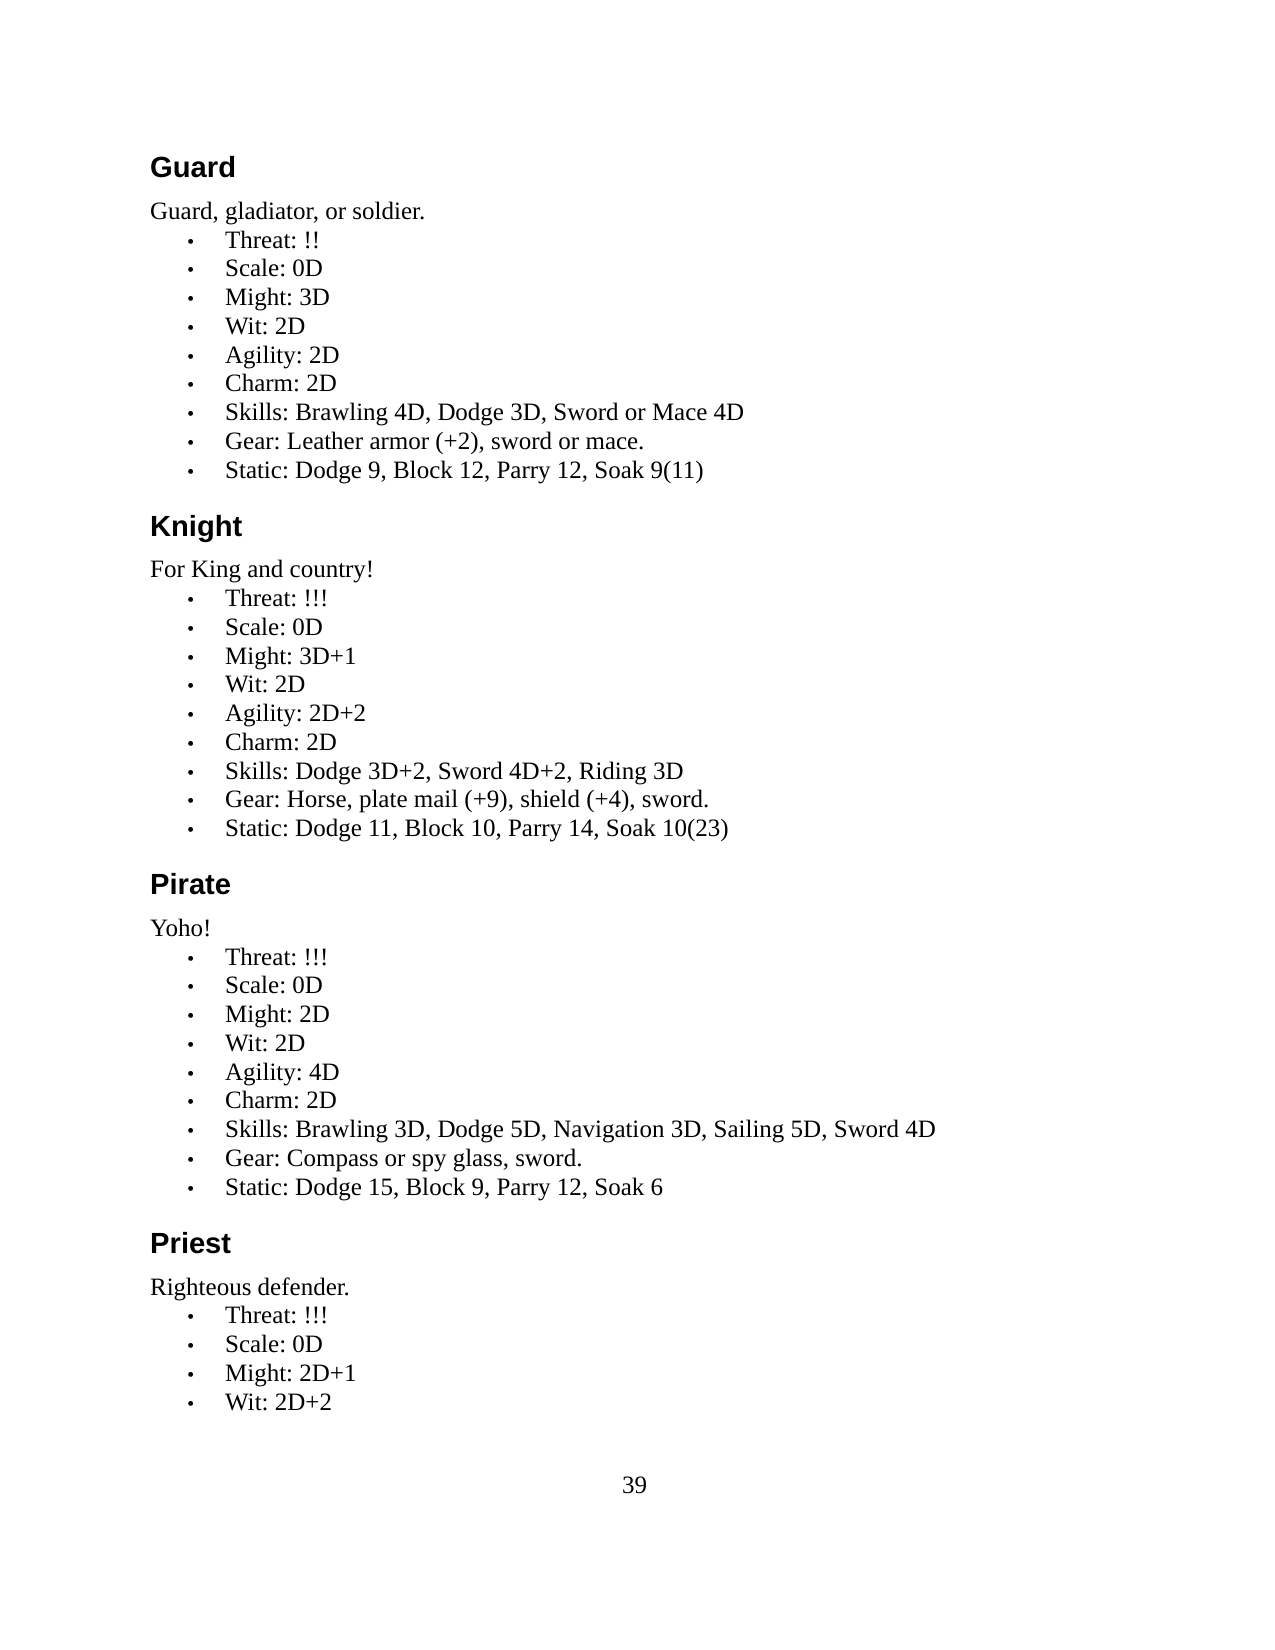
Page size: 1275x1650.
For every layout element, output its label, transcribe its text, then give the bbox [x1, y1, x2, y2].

text Guard, gladiator, or soldier. [150, 196, 1125, 225]
subtitle Pirate [150, 867, 1125, 901]
list Agility: 4D [187, 1057, 1125, 1086]
list Wit: 2D [187, 311, 1125, 340]
list Static: Dodge 15, Block 9, Parry 12, Soak 6 [187, 1172, 1125, 1201]
list Threat: !!! [187, 1300, 1125, 1329]
list Might: 3D [187, 282, 1125, 311]
subtitle Priest [150, 1226, 1125, 1259]
text Yoho! [150, 913, 1125, 942]
list Skills: Brawling 3D, Dodge 5D, Navigation 3D, Sailing 5D, Sword 4D [187, 1114, 1125, 1143]
list Charm: 2D [187, 1086, 1125, 1114]
list Scale: 0D [187, 253, 1125, 282]
list Might: 2D [187, 999, 1125, 1028]
list Might: 3D+1 [187, 641, 1125, 669]
list Charm: 2D [187, 368, 1125, 397]
list Scale: 0D [187, 971, 1125, 999]
list Gear: Horse, plate mail (+9), shield (+4), sword. [187, 784, 1125, 813]
list Threat: !!! [187, 583, 1125, 612]
list Wit: 2D [187, 1028, 1125, 1057]
list Wit: 2D [187, 669, 1125, 698]
list Scale: 0D [187, 612, 1125, 641]
list Agility: 2D [187, 340, 1125, 368]
list Wit: 2D+2 [187, 1387, 1125, 1415]
text For King and country! [150, 554, 1125, 583]
list Skills: Dodge 3D+2, Sword 4D+2, Riding 3D [187, 756, 1125, 784]
list Threat: !! [187, 225, 1125, 253]
list Skills: Brawling 4D, Dodge 3D, Sword or Mace 4D [187, 397, 1125, 426]
subtitle Knight [150, 508, 1125, 542]
list Gear: Compass or spy glass, sword. [187, 1143, 1125, 1172]
list Might: 2D+1 [187, 1358, 1125, 1387]
list Charm: 2D [187, 727, 1125, 756]
list Threat: !!! [187, 942, 1125, 971]
list Agility: 2D+2 [187, 698, 1125, 727]
list Static: Dodge 11, Block 10, Parry 14, Soak 10(23) [187, 813, 1125, 842]
list Gear: Leather armor (+2), sword or mace. [187, 426, 1125, 455]
subtitle Guard [150, 150, 1125, 183]
list Static: Dodge 9, Block 12, Parry 12, Soak 9(11) [187, 455, 1125, 483]
text Righteous defender. [150, 1272, 1125, 1300]
list Scale: 0D [187, 1329, 1125, 1358]
